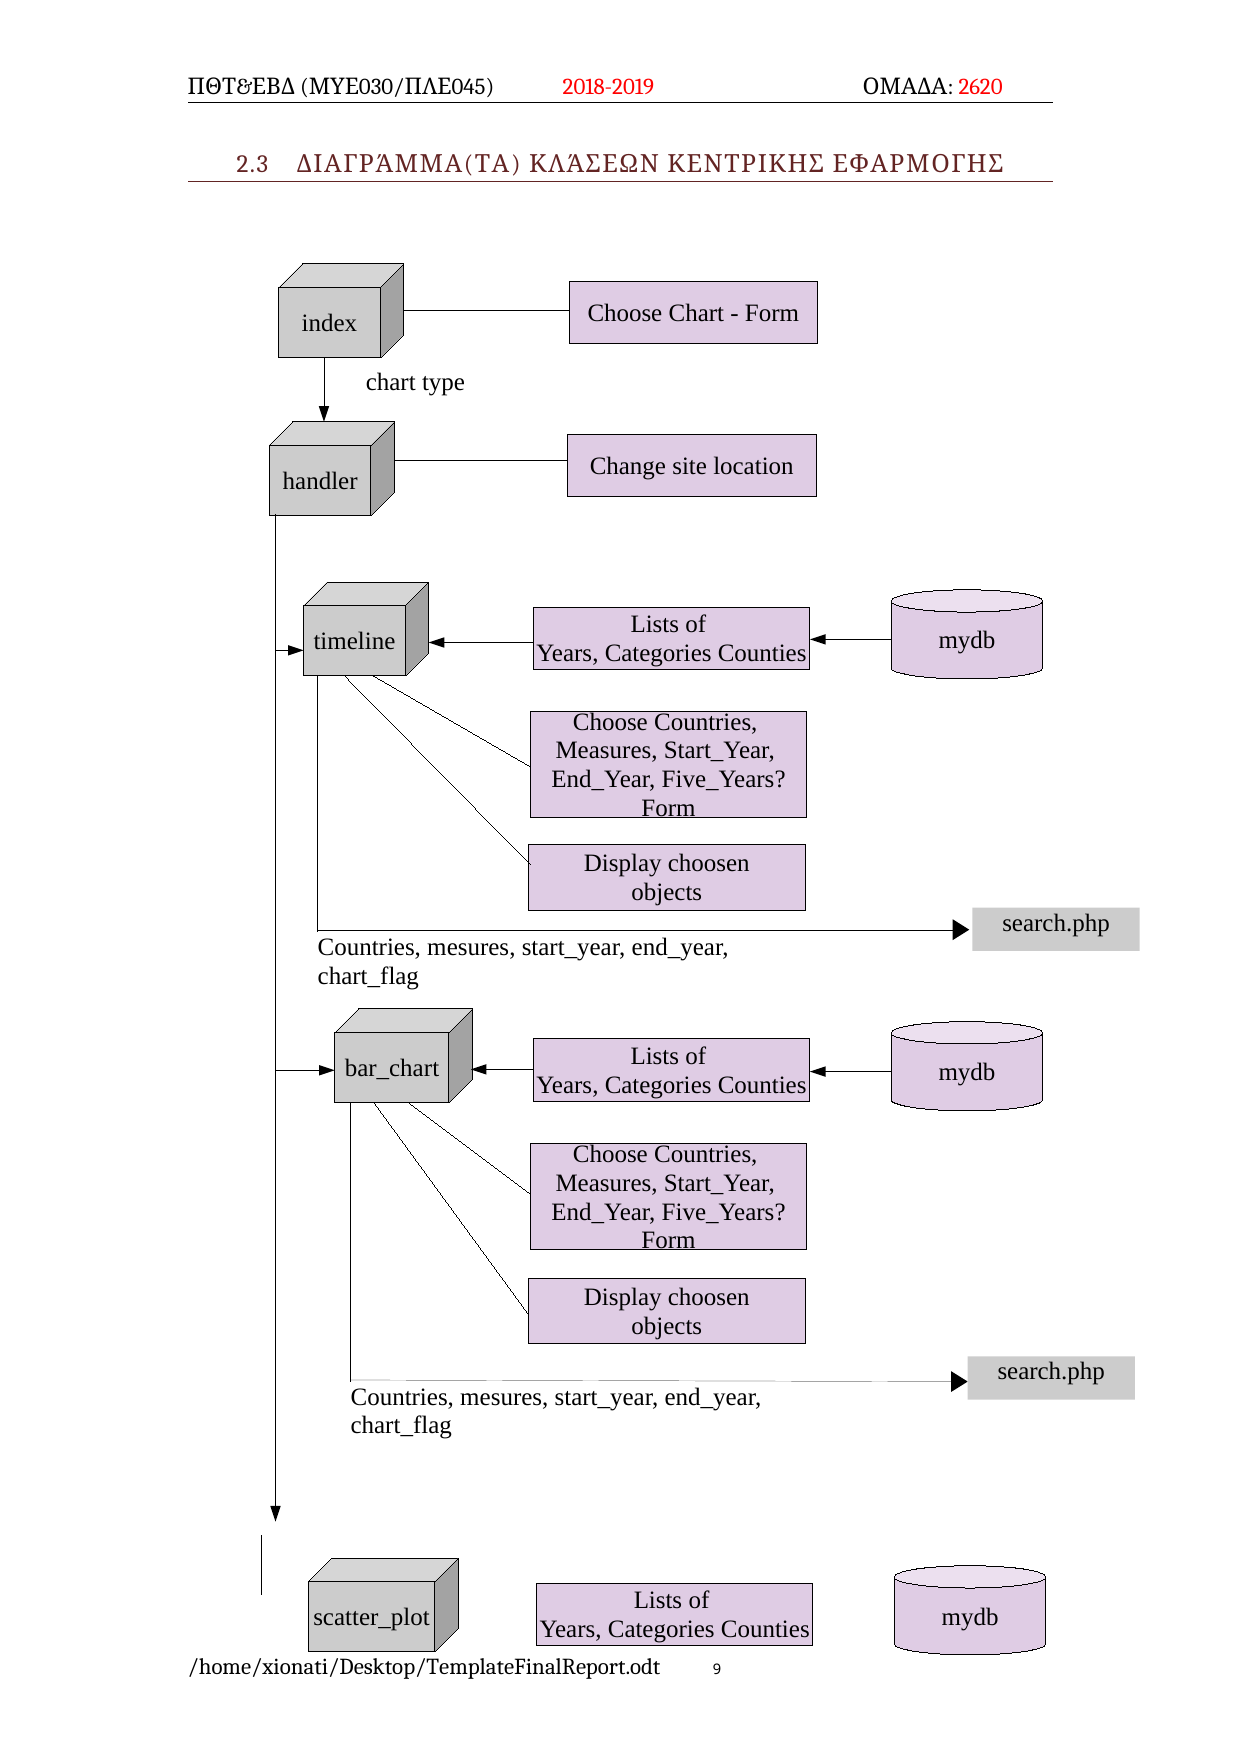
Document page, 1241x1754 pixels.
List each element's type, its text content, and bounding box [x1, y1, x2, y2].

subtitle Διαγράμμα(τα) Κλάσεων κεντρικησ εφαρμογησ [187, 150, 1053, 182]
